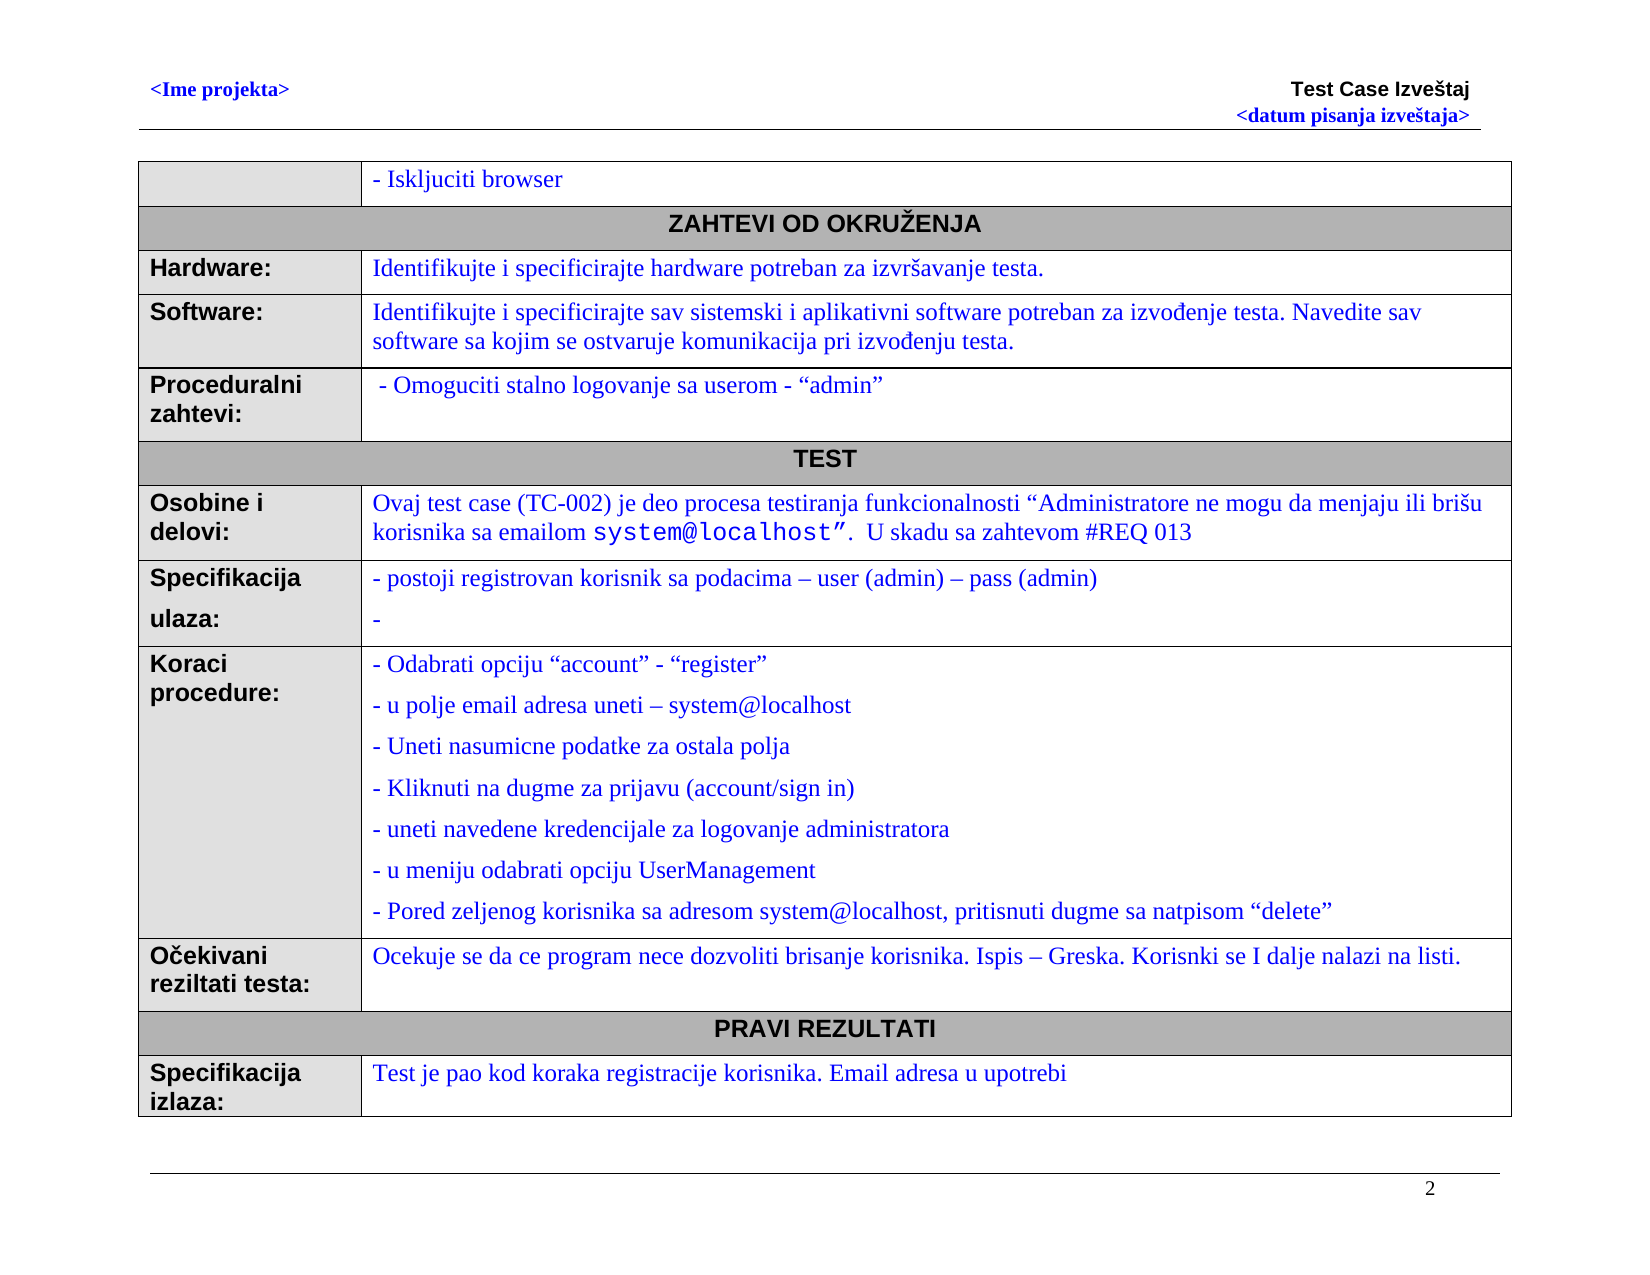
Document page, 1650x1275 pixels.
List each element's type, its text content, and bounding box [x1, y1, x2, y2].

table_cell Proceduralni zahtevi: [139, 369, 361, 441]
table_cell [139, 162, 361, 206]
table_cell Ocekuje se da ce program nece dozvoliti brisanje korisnika. Ispis – Greska. Korisnki se I dalje nalazi na listi. [362, 939, 1511, 1011]
table_cell Hardware: [139, 251, 361, 294]
table_cell Specifikacija izlaza: [139, 1056, 361, 1116]
table_cell - postoji registrovan korisnik sa podacima – user (admin) – pass (admin) - [362, 561, 1511, 646]
table_cell Test je pao kod koraka registracije korisnika. Email adresa u upotrebi [362, 1056, 1511, 1116]
table_cell Software: [139, 295, 361, 367]
table_cell TEST [139, 442, 1511, 485]
table_cell PRAVI REZULTATI [139, 1012, 1511, 1055]
table_cell Koraci procedure: [139, 647, 361, 938]
table_cell - Iskljuciti browser [362, 162, 1511, 206]
table_cell - Omoguciti stalno logovanje sa userom - “admin” [362, 369, 1511, 441]
table_cell - Odabrati opciju “account” - “register” - u polje email adresa uneti – system@localhost - Uneti nasumicne podatke za ostala polja - Kliknuti na dugme za prijavu (account/sign in) - uneti navedene kredencijale za logovanje administratora - u meniju odabrati opciju UserManagement - Pored zeljenog korisnika sa adresom system@localhost, pritisnuti dugme sa natpisom “delete” [362, 647, 1511, 938]
table_cell Identifikujte i specificirajte hardware potreban za izvršavanje testa. [362, 251, 1511, 294]
table_cell Očekivani reziltati testa: [139, 939, 361, 1011]
table_cell Identifikujte i specificirajte sav sistemski i aplikativni software potreban za izvođenje testa. Navedite sav software sa kojim se ostvaruje komunikacija pri izvođenju testa. [362, 295, 1511, 367]
table_cell Ovaj test case (TC-002) je deo procesa testiranja funkcionalnosti “Administratore ne mogu da menjaju ili brišu korisnika sa emailom system@localhost”. U skadu sa zahtevom #REQ 013 [362, 486, 1511, 560]
table_cell ZAHTEVI OD OKRUŽENJA [139, 207, 1511, 250]
table_cell Osobine i delovi: [139, 486, 361, 560]
table_cell Specifikacija ulaza: [139, 561, 361, 646]
